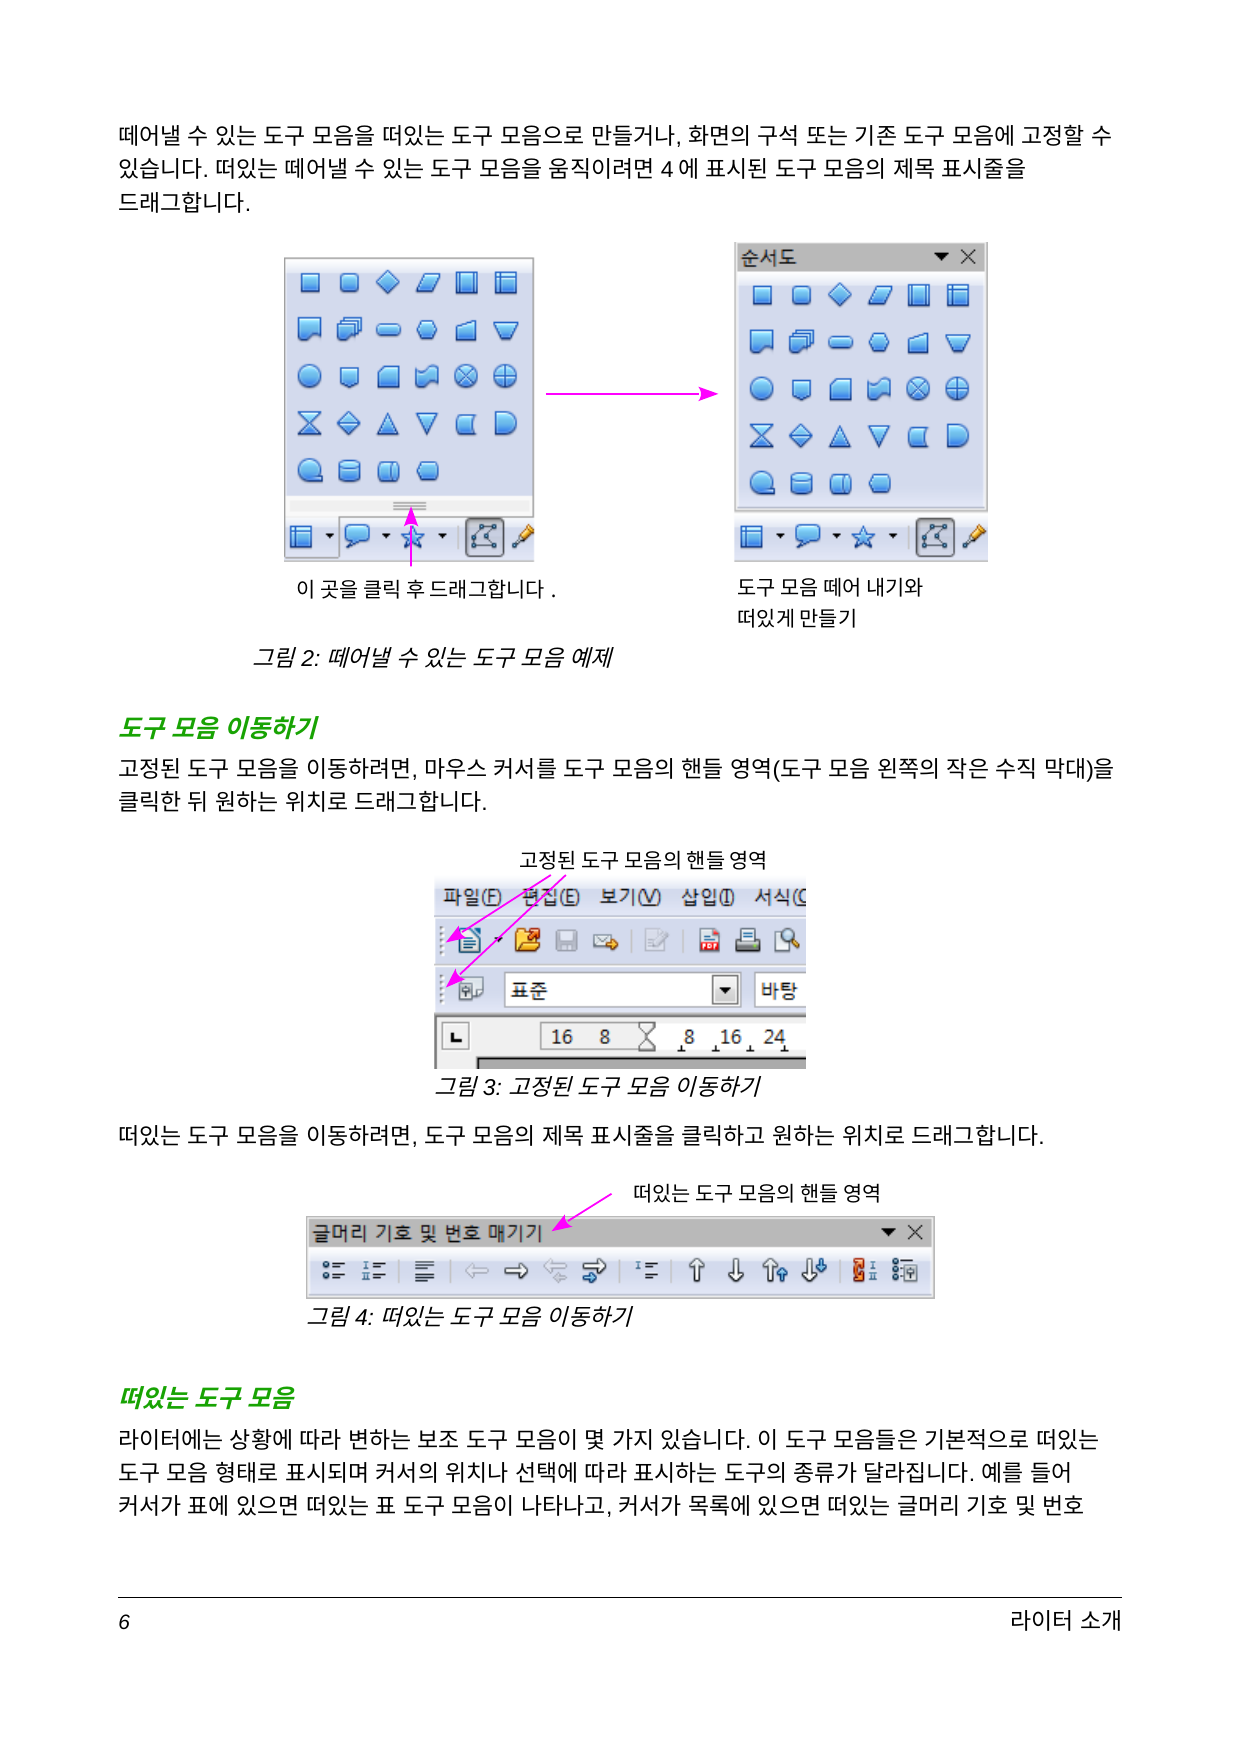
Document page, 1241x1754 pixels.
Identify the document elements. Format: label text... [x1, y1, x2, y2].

text 그림 2: 떼어낼 수 있는 도구 모음 예제 [253, 640, 988, 673]
text 그림 3: 고정된 도구 모음 이동하기 [434, 1069, 806, 1102]
text 그림 4: 떠있는 도구 모음 이동하기 [306, 1299, 934, 1332]
text 떼어낼 수 있는 도구 모음을 떠있는 도구 모음으로 만들거나, 화면의 구석 또는 기존 도구 모음에 고정할 수 있습니다. 떠있는 떼어낼 수 있는 도구 모음을 움직이려면 그림 4에 표시된 도구 모음의 제목 표시줄을 드래그합니다. [118, 118, 1122, 218]
picture [306, 1216, 935, 1299]
text 고정된 도구 모음을 이동하려면, 마우스 커서를 도구 모음의 핸들 영역(도구 모음 왼쪽의 작은 수직 막대)을 클릭한 뒤 원하는 위치로 드래그합니다. [118, 751, 1122, 817]
subtitle 도구 모음 이동하기 [118, 708, 1122, 744]
picture [284, 242, 988, 562]
text 라이터에는 상황에 따라 변하는 보조 도구 모음이 몇 가지 있습니다. 이 도구 모음들은 기본적으로 떠있는 도구 모음 형태로 표시되며 커서의 위치나 선택에 따라 표시하는 도구의 종류가 달라집니다. 예를 들어 커서가 표에 있으면 떠있는 표 도구 모음이 나타나고, 커서가 목록에 있으면 떠있는 글머리 기호 및 번호 [118, 1421, 1122, 1521]
subtitle 떠있는 도구 모음 [118, 1379, 1122, 1415]
text 떠있는 도구 모음을 이동하려면, 도구 모음의 제목 표시줄을 클릭하고 원하는 위치로 드래그합니다. [118, 1118, 1122, 1151]
picture [434, 875, 806, 1069]
